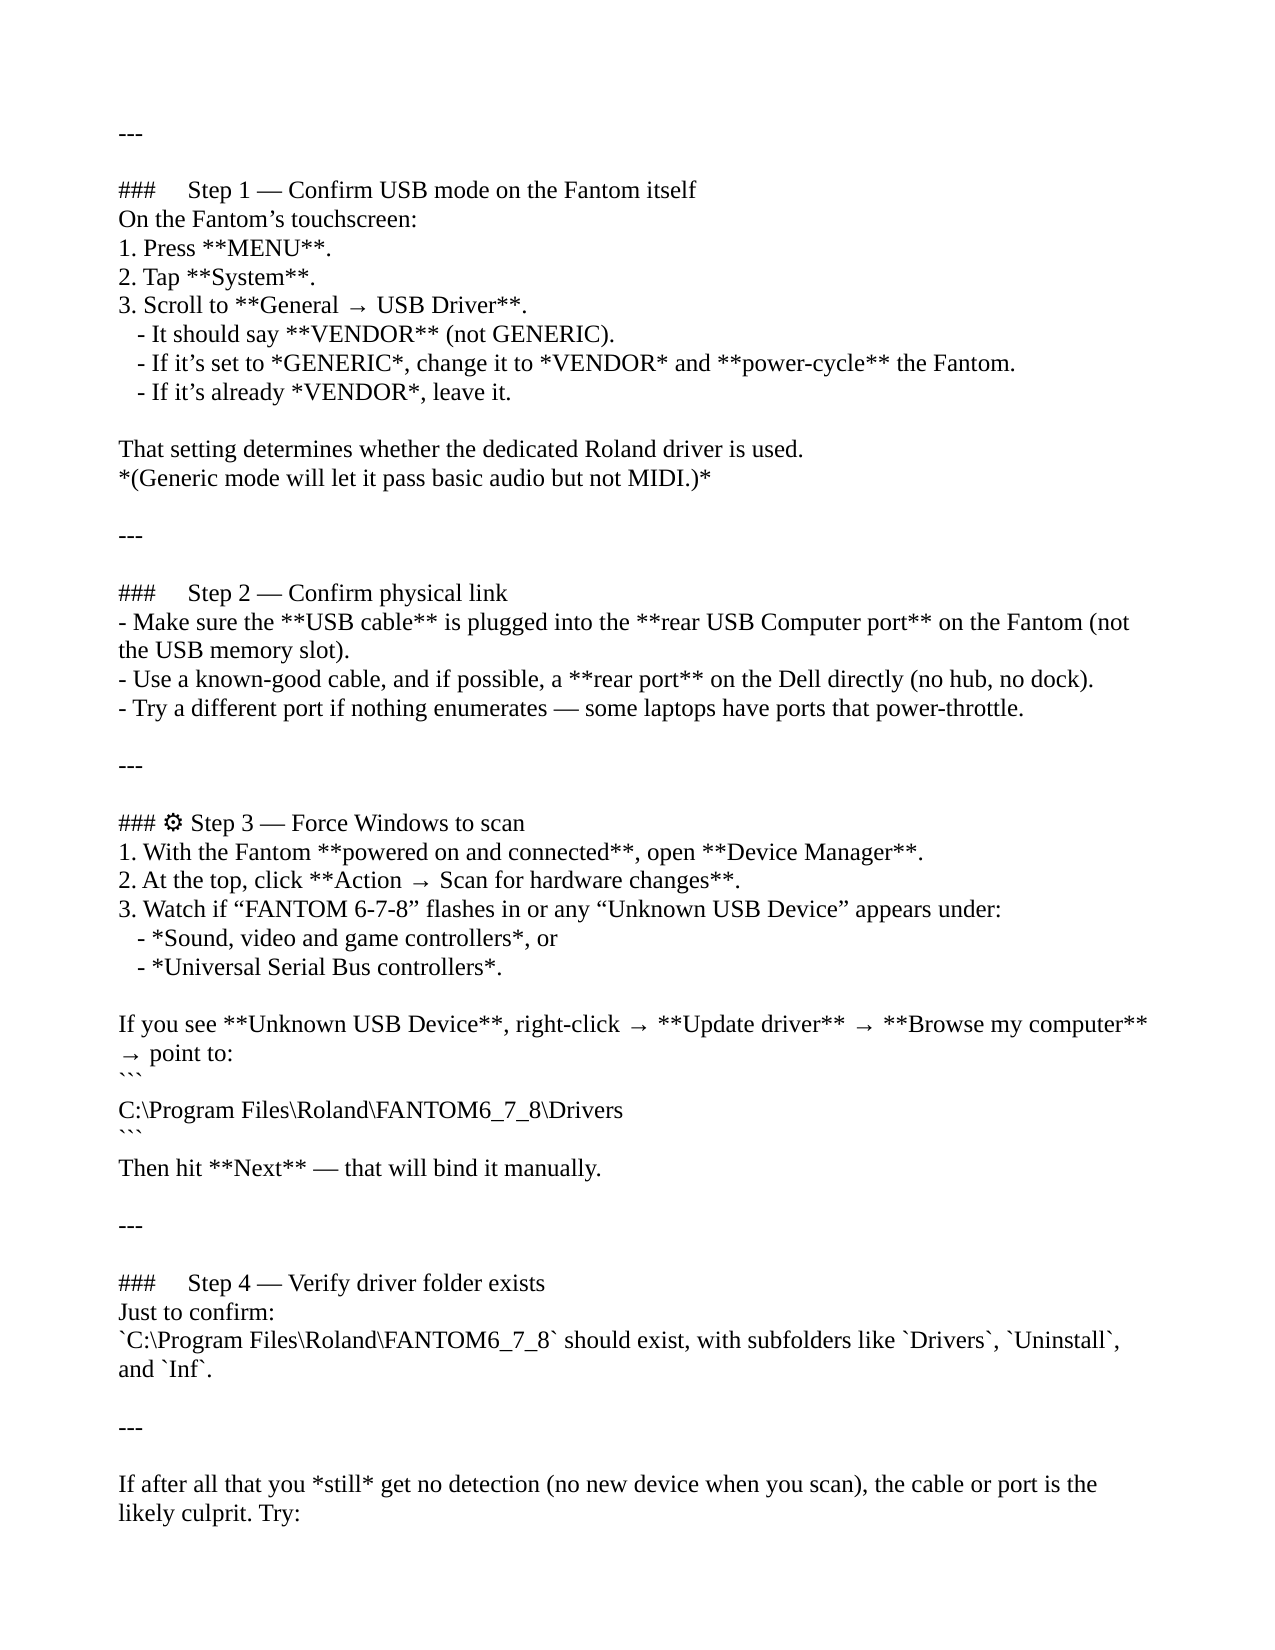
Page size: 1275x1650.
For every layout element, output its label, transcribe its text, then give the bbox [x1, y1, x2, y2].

text That setting determines whether the dedicated Roland driver is used. [118, 434, 1157, 463]
text ### 🔌 Step 2 — Confirm physical link [118, 578, 1157, 607]
text --- [118, 1412, 1157, 1441]
text - Use a known-good cable, and if possible, a **rear port** on the Dell directly (no hub, no dock). [118, 664, 1157, 693]
text - Make sure the **USB cable** is plugged into the **rear USB Computer port** on the Fantom (not the USB memory slot). [118, 607, 1157, 664]
text `C:\Program Files\Roland\FANTOM6_7_8` should exist, with subfolders like `Drivers`, `Uninstall`, and `Inf`. [118, 1326, 1157, 1383]
text 3. Scroll to **General → USB Driver**. [118, 291, 1157, 319]
text --- [118, 1211, 1157, 1239]
text - Try a different port if nothing enumerates — some laptops have ports that power-throttle. [118, 693, 1157, 722]
text 2. At the top, click **Action → Scan for hardware changes**. [118, 866, 1157, 894]
text --- [118, 118, 1157, 147]
text 1. With the Fantom **powered on and connected**, open **Device Manager**. [118, 837, 1157, 866]
text 1. Press **MENU**. [118, 233, 1157, 262]
text ### ⚙️ Step 3 — Force Windows to scan [118, 808, 1157, 837]
text Then hit **Next** — that will bind it manually. [118, 1153, 1157, 1182]
text - *Sound, video and game controllers*, or [118, 923, 1157, 952]
text If you see **Unknown USB Device**, right-click → **Update driver** → **Browse my computer** → point to: [118, 1009, 1157, 1067]
text - It should say **VENDOR** (not GENERIC). [118, 319, 1157, 348]
text 2. Tap **System**. [118, 262, 1157, 291]
text On the Fantom’s touchscreen: [118, 204, 1157, 233]
text ``` [118, 1124, 1157, 1153]
text --- [118, 521, 1157, 549]
text ``` [118, 1067, 1157, 1096]
text - *Universal Serial Bus controllers*. [118, 952, 1157, 981]
text - If it’s already *VENDOR*, leave it. [118, 377, 1157, 406]
text C:\Program Files\Roland\FANTOM6_7_8\Drivers [118, 1096, 1157, 1124]
text ### 🧠 Step 4 — Verify driver folder exists [118, 1268, 1157, 1297]
text If after all that you *still* get no detection (no new device when you scan), the cable or port is the likely culprit. Try: [118, 1469, 1157, 1527]
text --- [118, 751, 1157, 779]
text Just to confirm: [118, 1297, 1157, 1326]
text ### 🧭 Step 1 — Confirm USB mode on the Fantom itself [118, 176, 1157, 204]
text - If it’s set to *GENERIC*, change it to *VENDOR* and **power-cycle** the Fantom. [118, 348, 1157, 377]
text 3. Watch if “FANTOM 6-7-8” flashes in or any “Unknown USB Device” appears under: [118, 894, 1157, 923]
text *(Generic mode will let it pass basic audio but not MIDI.)* [118, 463, 1157, 492]
